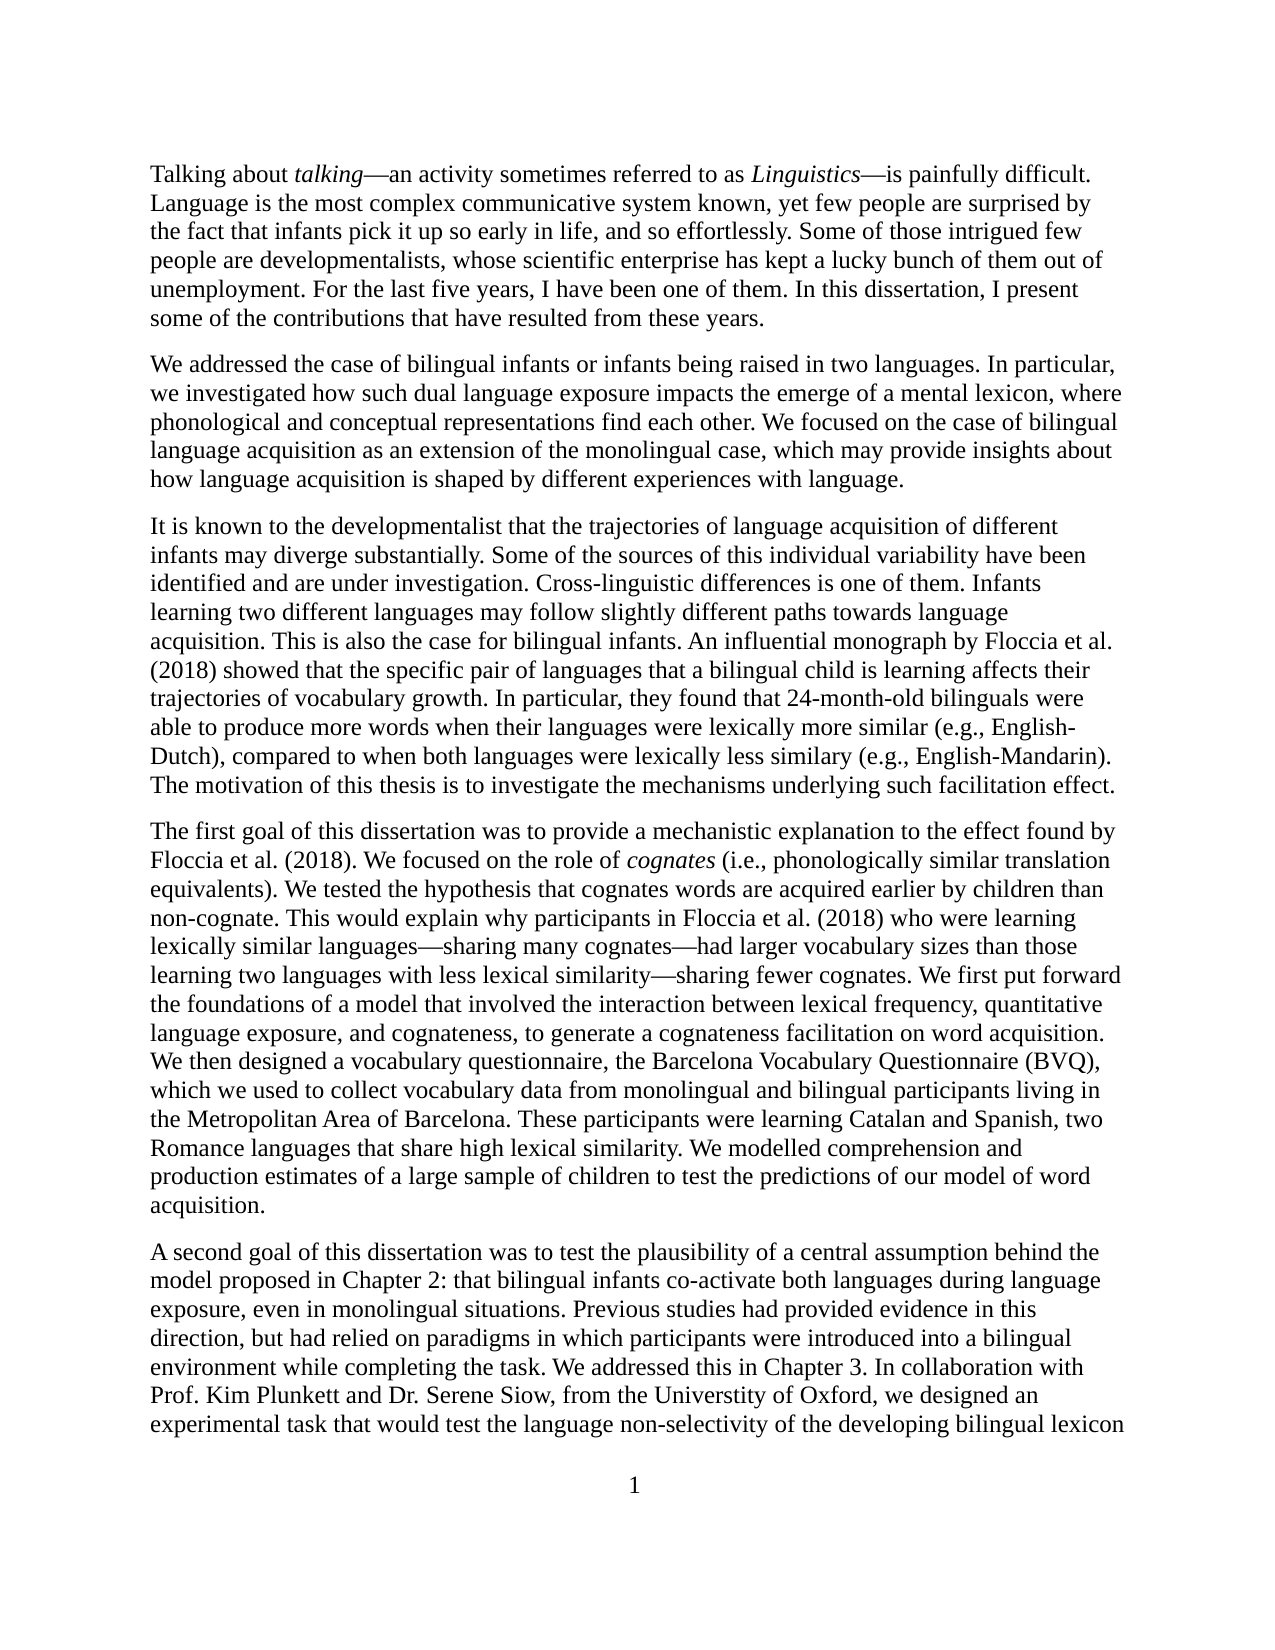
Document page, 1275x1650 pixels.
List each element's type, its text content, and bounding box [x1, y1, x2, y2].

text The first goal of this dissertation was to provide a mechanistic explanation to the effect found by Floccia et al. (2018). We focused on the role of cognates (i.e., phonologically similar translation equivalents). We tested the hypothesis that cognates words are acquired earlier by children than non-cognate. This would explain why participants in Floccia et al. (2018) who were learning lexically similar languages—sharing many cognates—had larger vocabulary sizes than those learning two languages with less lexical similarity—sharing fewer cognates. We first put forward the foundations of a model that involved the interaction between lexical frequency, quantitative language exposure, and cognateness, to generate a cognateness facilitation on word acquisition. We then designed a vocabulary questionnaire, the Barcelona Vocabulary Questionnaire (BVQ), which we used to collect vocabulary data from monolingual and bilingual participants living in the Metropolitan Area of Barcelona. These participants were learning Catalan and Spanish, two Romance languages that share high lexical similarity. We modelled comprehension and production estimates of a large sample of children to test the predictions of our model of word acquisition. [150, 816, 1125, 1219]
text Talking about talking—an activity sometimes referred to as Linguistics—is painfully difficult. Language is the most complex communicative system known, yet few people are surprised by the fact that infants pick it up so early in life, and so effortlessly. Some of those intrigued few people are developmentalists, whose scientific enterprise has kept a lucky bunch of them out of unemployment. For the last five years, I have been one of them. In this dissertation, I present some of the contributions that have resulted from these years. [150, 159, 1125, 331]
text We addressed the case of bilingual infants or infants being raised in two languages. In particular, we investigated how such dual language exposure impacts the emerge of a mental lexicon, where phonological and conceptual representations find each other. We focused on the case of bilingual language acquisition as an extension of the monolingual case, which may provide insights about how language acquisition is shaped by different experiences with language. [150, 349, 1125, 493]
text A second goal of this dissertation was to test the plausibility of a central assumption behind the model proposed in Chapter 2: that bilingual infants co-activate both languages during language exposure, even in monolingual situations. Previous studies had provided evidence in this direction, but had relied on paradigms in which participants were introduced into a bilingual environment while completing the task. We addressed this in Chapter 3. In collaboration with Prof. Kim Plunkett and Dr. Serene Siow, from the Universtity of Oxford, we designed an experimental task that would test the language non-selectivity of the developing bilingual lexicon [150, 1237, 1125, 1438]
text It is known to the developmentalist that the trajectories of language acquisition of different infants may diverge substantially. Some of the sources of this individual variability have been identified and are under investigation. Cross-linguistic differences is one of them. Infants learning two different languages may follow slightly different paths towards language acquisition. This is also the case for bilingual infants. An influential monograph by Floccia et al. (2018) showed that the specific pair of languages that a bilingual child is learning affects their trajectories of vocabulary growth. In particular, they found that 24-month-old bilinguals were able to produce more words when their languages were lexically more similar (e.g., English-Dutch), compared to when both languages were lexically less similary (e.g., English-Mandarin). The motivation of this thesis is to investigate the mechanisms underlying such facilitation effect. [150, 511, 1125, 798]
